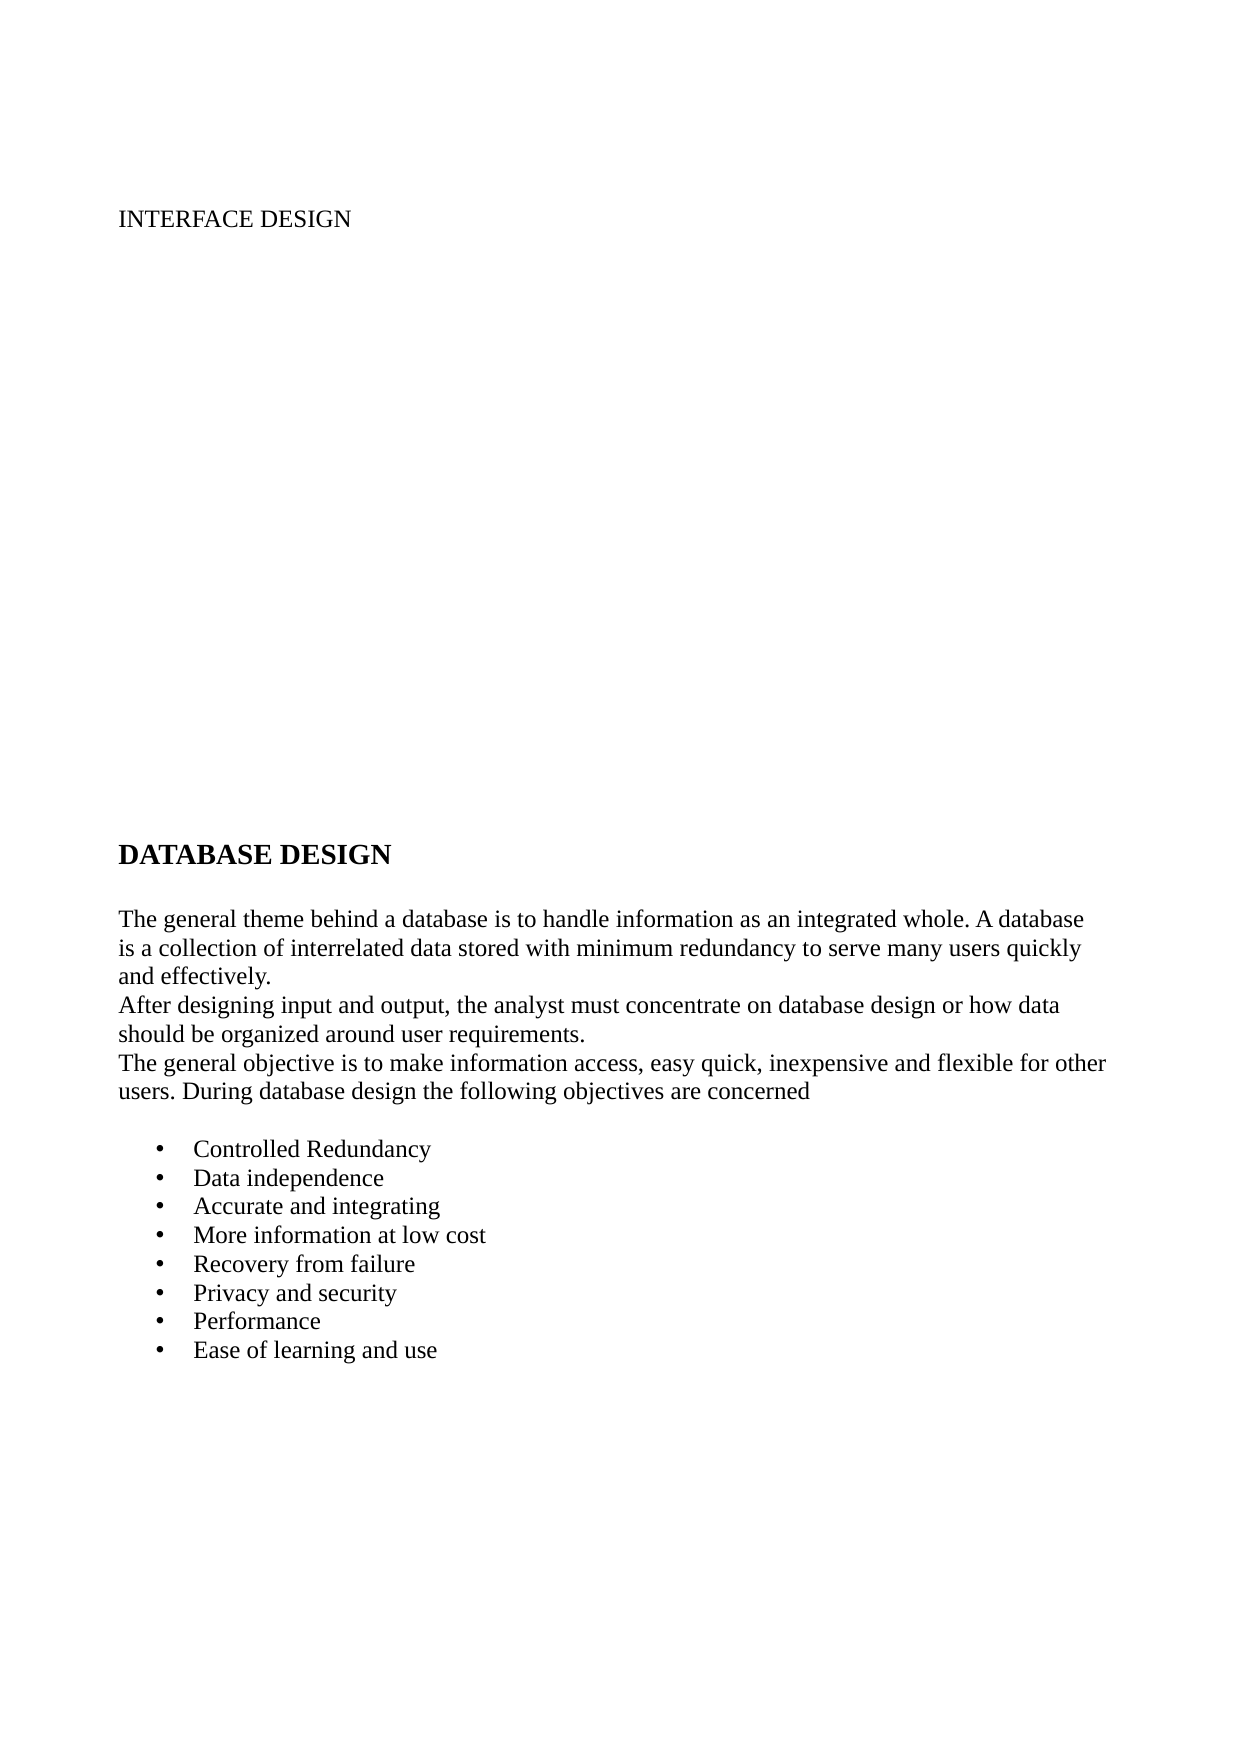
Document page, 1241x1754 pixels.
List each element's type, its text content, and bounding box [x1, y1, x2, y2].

text The general objective is to make information access, easy quick, inexpensive and flexible for other users. During database design the following objectives are concerned [118, 1048, 1122, 1105]
text After designing input and output, the analyst must concentrate on database design or how data should be organized around user requirements. [118, 990, 1122, 1048]
text The general theme behind a database is to handle information as an integrated whole. A database [118, 904, 1122, 933]
list Data independence [156, 1163, 1122, 1191]
list Recovery from failure [156, 1249, 1122, 1278]
text INTERFACE DESIGN [118, 204, 1122, 233]
list Ease of learning and use [156, 1335, 1122, 1364]
list Controlled Redundancy [156, 1134, 1122, 1163]
text is a collection of interrelated data stored with minimum redundancy to serve many users quickly and effectively. [118, 933, 1122, 990]
list Performance [156, 1306, 1122, 1335]
list Accurate and integrating [156, 1191, 1122, 1220]
text DATABASE DESIGN [118, 837, 1122, 870]
list Privacy and security [156, 1278, 1122, 1306]
list More information at low cost [156, 1220, 1122, 1249]
